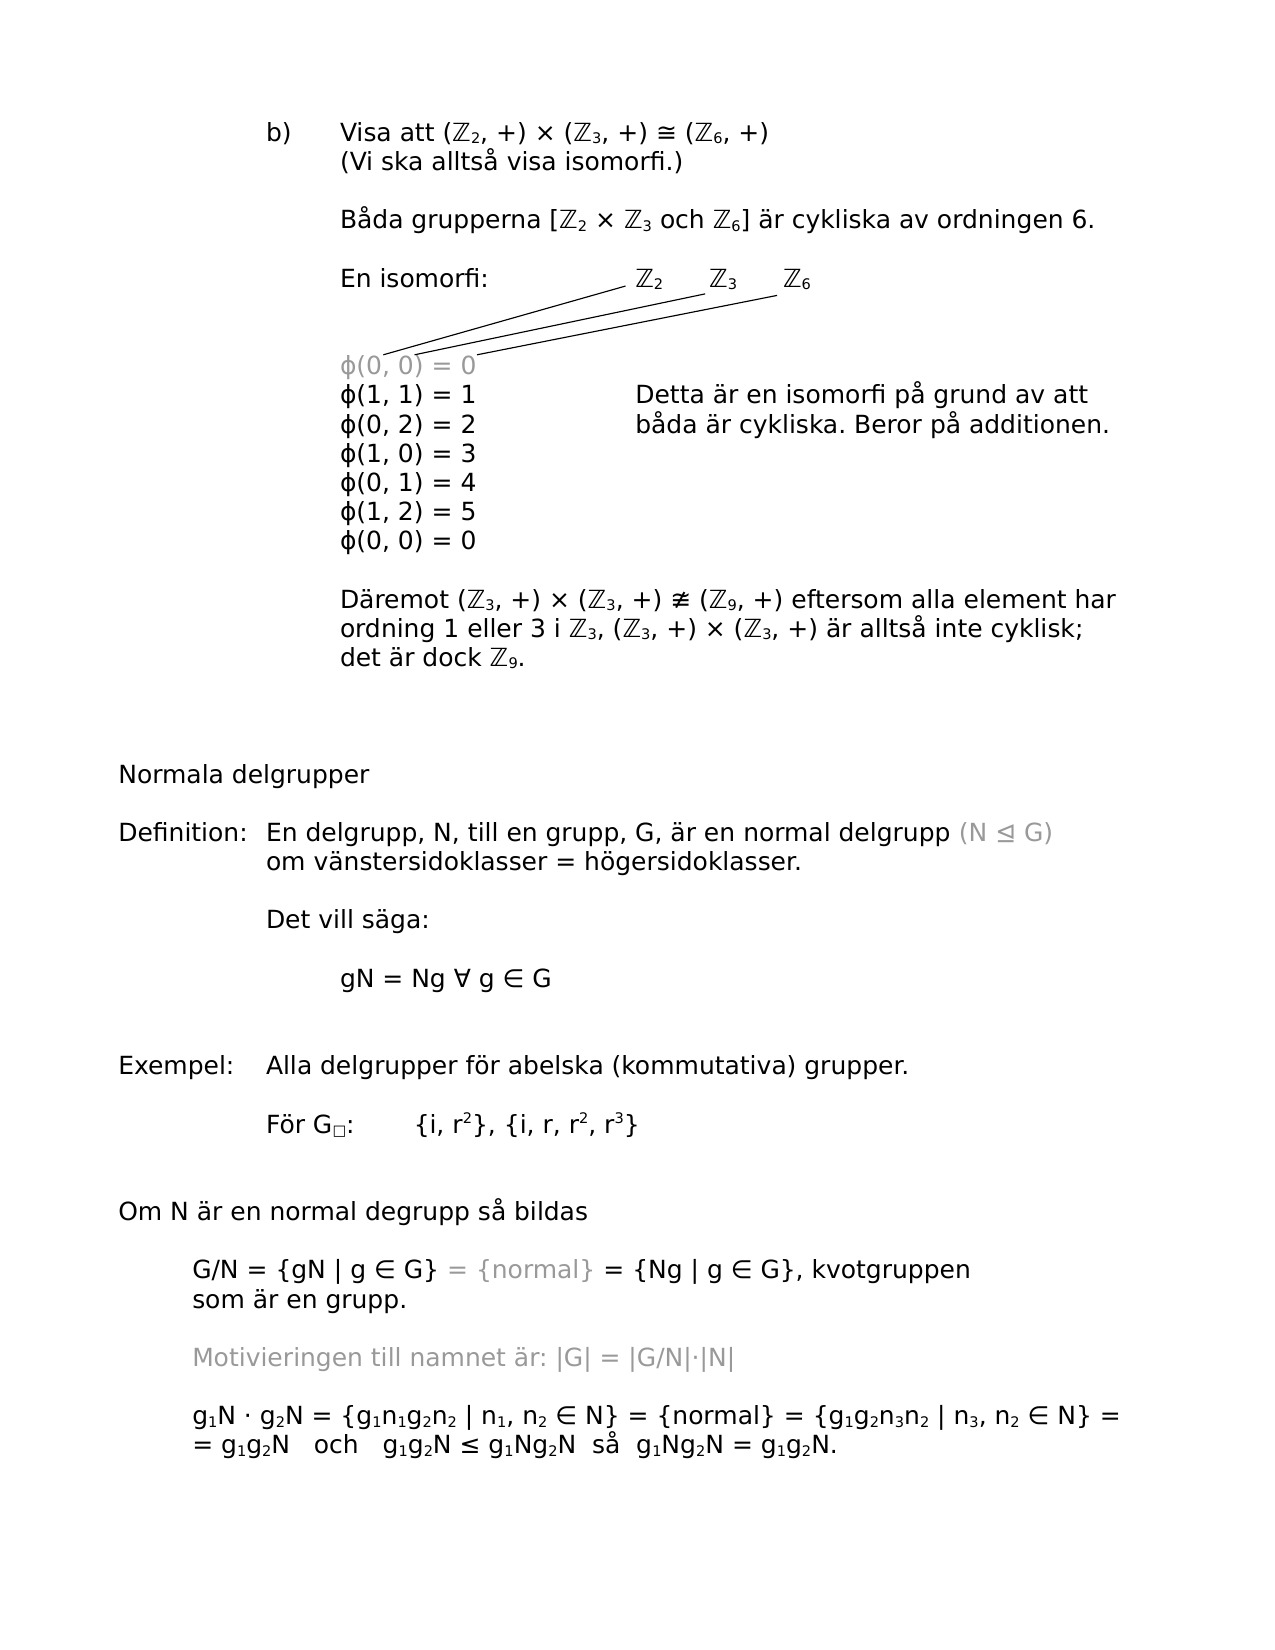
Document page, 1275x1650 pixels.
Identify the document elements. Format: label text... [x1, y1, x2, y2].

text det är dock ℤ9. [118, 643, 1157, 672]
text G/N = {gN | g ∈ G} = {normal} = {Ng | g ∈ G}, kvotgruppen [118, 1256, 1157, 1285]
text Motivieringen till namnet är: |G| = |G/N|⋅|N| [118, 1343, 1157, 1372]
text Definition: En delgrupp, N, till en grupp, G, är en normal delgrupp (N ⊴ G) [118, 818, 1157, 847]
text b) Visa att (ℤ2, +) × (ℤ3, +) ≅ (ℤ6, +) [118, 118, 1157, 147]
text (Vi ska alltså visa isomorfi.) [118, 147, 1157, 176]
text ϕ(0, 1) = 4 [118, 468, 1157, 497]
text g1N ⋅ g2N = {g1n1g2n2 | n1, n2 ∈ N} = {normal} = {g1g2n3n2 | n3, n2 ∈ N} = [118, 1401, 1157, 1431]
text Exempel: Alla delgrupper för abelska (kommutativa) grupper. [118, 1051, 1157, 1081]
text ϕ(1, 0) = 3 [118, 439, 1157, 468]
text Normala delgrupper [118, 760, 1157, 789]
text Däremot (ℤ3, +) × (ℤ3, +) ≇ (ℤ9, +) eftersom alla element har [118, 585, 1157, 614]
text = g1g2N och g1g2N ≤ g1Ng2N så g1Ng2N = g1g2N. [118, 1431, 1157, 1460]
text För G□: {i, r2}, {i, r, r2, r3} [118, 1110, 1157, 1139]
text Det vill säga: [118, 906, 1157, 935]
text ϕ(0, 0) = 0 [118, 351, 1157, 381]
text om vänstersidoklasser = högersidoklasser. [118, 847, 1157, 876]
text En isomorfi: ℤ2 ℤ3 ℤ6 [118, 264, 1157, 293]
text som är en grupp. [118, 1285, 1157, 1314]
text ϕ(1, 1) = 1 Detta är en isomorfi på grund av att [118, 381, 1157, 410]
text ordning 1 eller 3 i ℤ3, (ℤ3, +) × (ℤ3, +) är alltså inte cyklisk; [118, 614, 1157, 643]
text Om N är en normal degrupp så bildas [118, 1197, 1157, 1226]
text ϕ(0, 2) = 2 båda är cykliska. Beror på additionen. [118, 410, 1157, 439]
text Båda grupperna [ℤ2 × ℤ3 och ℤ6] är cykliska av ordningen 6. [118, 206, 1157, 235]
text ϕ(0, 0) = 0 [118, 526, 1157, 556]
text ϕ(1, 2) = 5 [118, 497, 1157, 526]
text gN = Ng ∀ g ∈ G [118, 964, 1157, 993]
